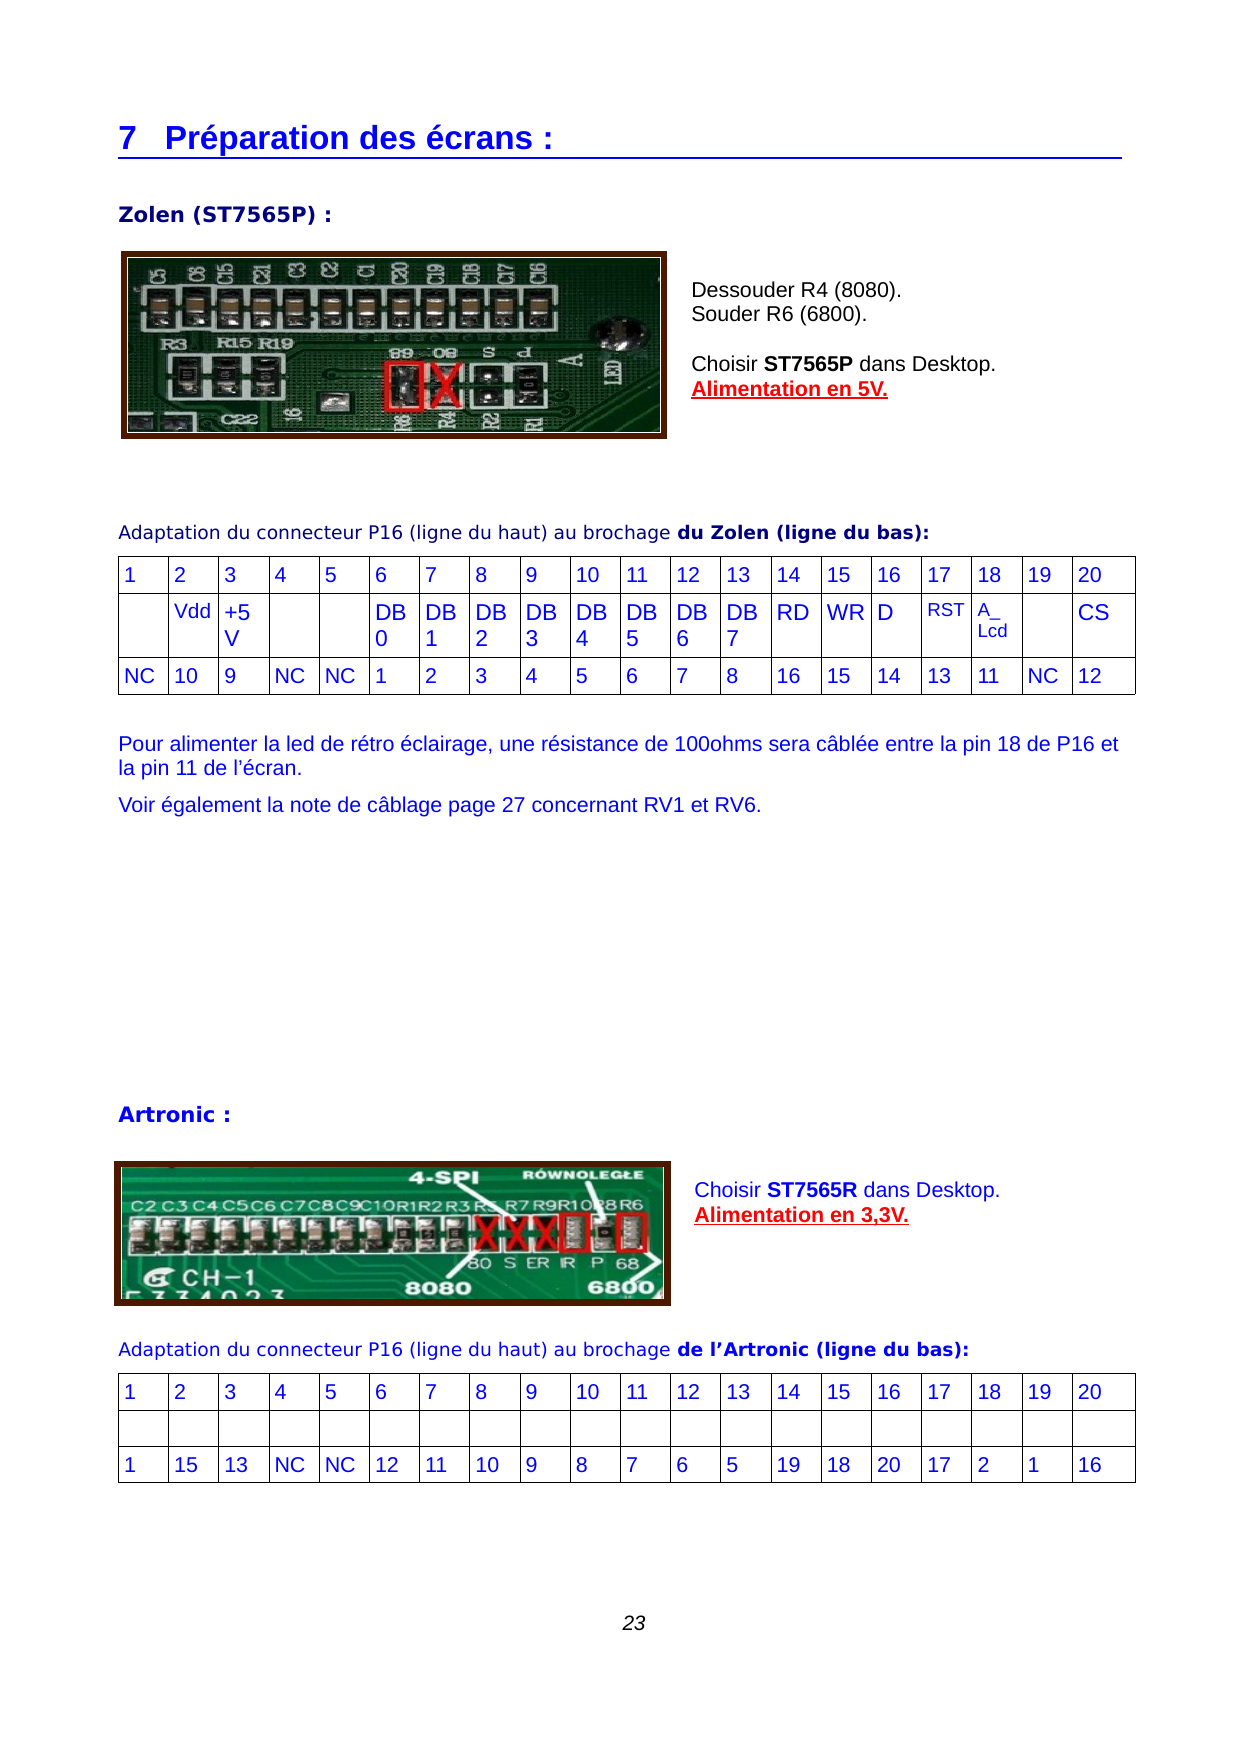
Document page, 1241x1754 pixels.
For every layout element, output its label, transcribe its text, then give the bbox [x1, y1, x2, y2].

picture [122, 1168, 662, 1298]
table_cell DB4 [571, 594, 620, 657]
table_cell 7 [671, 658, 720, 693]
table_header 5 [320, 1374, 369, 1409]
table_header 1 [119, 1374, 168, 1409]
table_header 2 [169, 1374, 218, 1409]
table_cell 6 [671, 1447, 720, 1482]
table_cell 3 [470, 658, 520, 693]
table_header 9 [521, 557, 570, 593]
table_cell 4 [521, 658, 570, 693]
table_header 16 [872, 1374, 921, 1409]
table_cell NC [270, 658, 319, 693]
table_cell 18 [822, 1447, 871, 1482]
table_cell [420, 1411, 469, 1446]
table_cell 8 [571, 1447, 620, 1482]
table_header 2 [169, 557, 218, 593]
table_header 14 [772, 1374, 821, 1409]
table_header 8 [470, 1374, 520, 1409]
table_cell [1073, 1411, 1135, 1446]
table_cell RD [772, 594, 821, 657]
table_cell [219, 1411, 269, 1446]
table_cell 7 [621, 1447, 670, 1482]
table_cell 15 [822, 658, 871, 693]
table_cell 9 [219, 658, 269, 693]
text Adaptation du connecteur P16 (ligne du haut) au brochage du Zolen (ligne du bas): [118, 522, 1122, 544]
table_cell 1 [370, 658, 419, 693]
table_header 17 [922, 557, 971, 593]
text Alimentation en 3,3V. [671, 1202, 1122, 1227]
table_cell DB0 [370, 594, 419, 657]
subtitle 7 Préparation des écrans : [118, 118, 1122, 157]
table_cell A_ Lcd [972, 594, 1022, 657]
table_header 10 [571, 557, 620, 593]
table_cell 20 [872, 1447, 921, 1482]
table_header 4 [270, 1374, 319, 1409]
subtitle Zolen (ST7565P) : [118, 202, 1122, 227]
table_cell +5V [219, 594, 269, 657]
table_cell 2 [972, 1447, 1022, 1482]
table_cell [119, 1411, 168, 1446]
table_cell [470, 1411, 520, 1446]
table_header 6 [370, 1374, 419, 1409]
table_cell DB3 [521, 594, 570, 657]
table_header 6 [370, 557, 419, 593]
table_header 12 [671, 557, 720, 593]
table_cell 16 [772, 658, 821, 693]
table_header 9 [521, 1374, 570, 1409]
text Choisir ST7565R dans Desktop. [671, 1178, 1122, 1202]
table_header 19 [1023, 1374, 1072, 1409]
table_cell 13 [219, 1447, 269, 1482]
table_cell 10 [169, 658, 218, 693]
table_cell [370, 1411, 419, 1446]
table_cell 15 [169, 1447, 218, 1482]
table_header 10 [571, 1374, 620, 1409]
table_cell WR [822, 594, 871, 657]
table_cell 14 [872, 658, 921, 693]
table_header 12 [671, 1374, 720, 1409]
table_header 16 [872, 557, 921, 593]
table_cell [621, 1411, 670, 1446]
table_cell [320, 1411, 369, 1446]
table_cell 11 [972, 658, 1022, 693]
table_header 3 [219, 557, 269, 593]
table_cell 17 [922, 1447, 971, 1482]
table_cell RST [922, 594, 971, 657]
subtitle Artronic : [118, 1103, 1122, 1128]
table_header 13 [721, 1374, 771, 1409]
text Adaptation du connecteur P16 (ligne du haut) au brochage de l’Artronic (ligne du bas): [118, 1339, 1122, 1361]
table_cell 1 [119, 1447, 168, 1482]
table_cell [119, 594, 168, 657]
table_cell [521, 1411, 570, 1446]
text Souder R6 (6800). [667, 302, 1122, 326]
table_cell [169, 1411, 218, 1446]
table_cell [972, 1411, 1022, 1446]
table_cell [721, 1411, 771, 1446]
table_cell D [872, 594, 921, 657]
table_cell CS [1073, 594, 1135, 657]
table_header 11 [621, 557, 670, 593]
picture [129, 258, 659, 432]
table_cell [320, 594, 369, 657]
table_header 18 [972, 1374, 1022, 1409]
table_cell 6 [621, 658, 670, 693]
table_cell [772, 1411, 821, 1446]
table_header 1 [119, 557, 168, 593]
table_cell DB7 [721, 594, 771, 657]
table_cell [822, 1411, 871, 1446]
table_cell [872, 1411, 921, 1446]
text Choisir ST7565P dans Desktop. [667, 351, 1122, 376]
table_cell NC [320, 1447, 369, 1482]
table_cell 5 [721, 1447, 771, 1482]
table_cell NC [1023, 658, 1072, 693]
table_cell 12 [1073, 658, 1135, 693]
table_cell [270, 594, 319, 657]
table_cell 8 [721, 658, 771, 693]
table_header 20 [1073, 1374, 1135, 1409]
table_cell Vdd [169, 594, 218, 657]
table_header 3 [219, 1374, 269, 1409]
table_header 11 [621, 1374, 670, 1409]
table_cell 12 [370, 1447, 419, 1482]
table_cell 2 [420, 658, 469, 693]
table_header 8 [470, 557, 520, 593]
table_cell [671, 1411, 720, 1446]
table_cell 13 [922, 658, 971, 693]
table_cell [1023, 594, 1072, 657]
text Pour alimenter la led de rétro éclairage, une résistance de 100ohms sera câblée entre la pin 18 de P16 et la pin 11 de l’écran. [118, 731, 1122, 780]
table_cell DB5 [621, 594, 670, 657]
table_header 15 [822, 1374, 871, 1409]
table_header 4 [270, 557, 319, 593]
table_cell [1023, 1411, 1072, 1446]
table_header 13 [721, 557, 771, 593]
table_header 5 [320, 557, 369, 593]
table_cell 11 [420, 1447, 469, 1482]
table_header 19 [1023, 557, 1072, 593]
table_header 20 [1073, 557, 1135, 593]
table_header 7 [420, 557, 469, 593]
text Alimentation en 5V. [667, 376, 1122, 400]
table_cell 19 [772, 1447, 821, 1482]
table_cell NC [320, 658, 369, 693]
table_cell [270, 1411, 319, 1446]
table_header 18 [972, 557, 1022, 593]
table_header 7 [420, 1374, 469, 1409]
table_cell 10 [470, 1447, 520, 1482]
table_cell DB2 [470, 594, 520, 657]
table_header 17 [922, 1374, 971, 1409]
text Dessouder R4 (8080). [667, 277, 1122, 302]
table_header 14 [772, 557, 821, 593]
table_header 15 [822, 557, 871, 593]
table_cell 9 [521, 1447, 570, 1482]
table_cell DB1 [420, 594, 469, 657]
text Voir également la note de câblage page 27 concernant RV1 et RV6. [118, 793, 1122, 817]
table_cell 1 [1023, 1447, 1072, 1482]
table_cell [571, 1411, 620, 1446]
table_cell NC [270, 1447, 319, 1482]
table_cell 5 [571, 658, 620, 693]
table_cell 16 [1073, 1447, 1135, 1482]
table_cell NC [119, 658, 168, 693]
table_cell [922, 1411, 971, 1446]
table_cell DB6 [671, 594, 720, 657]
